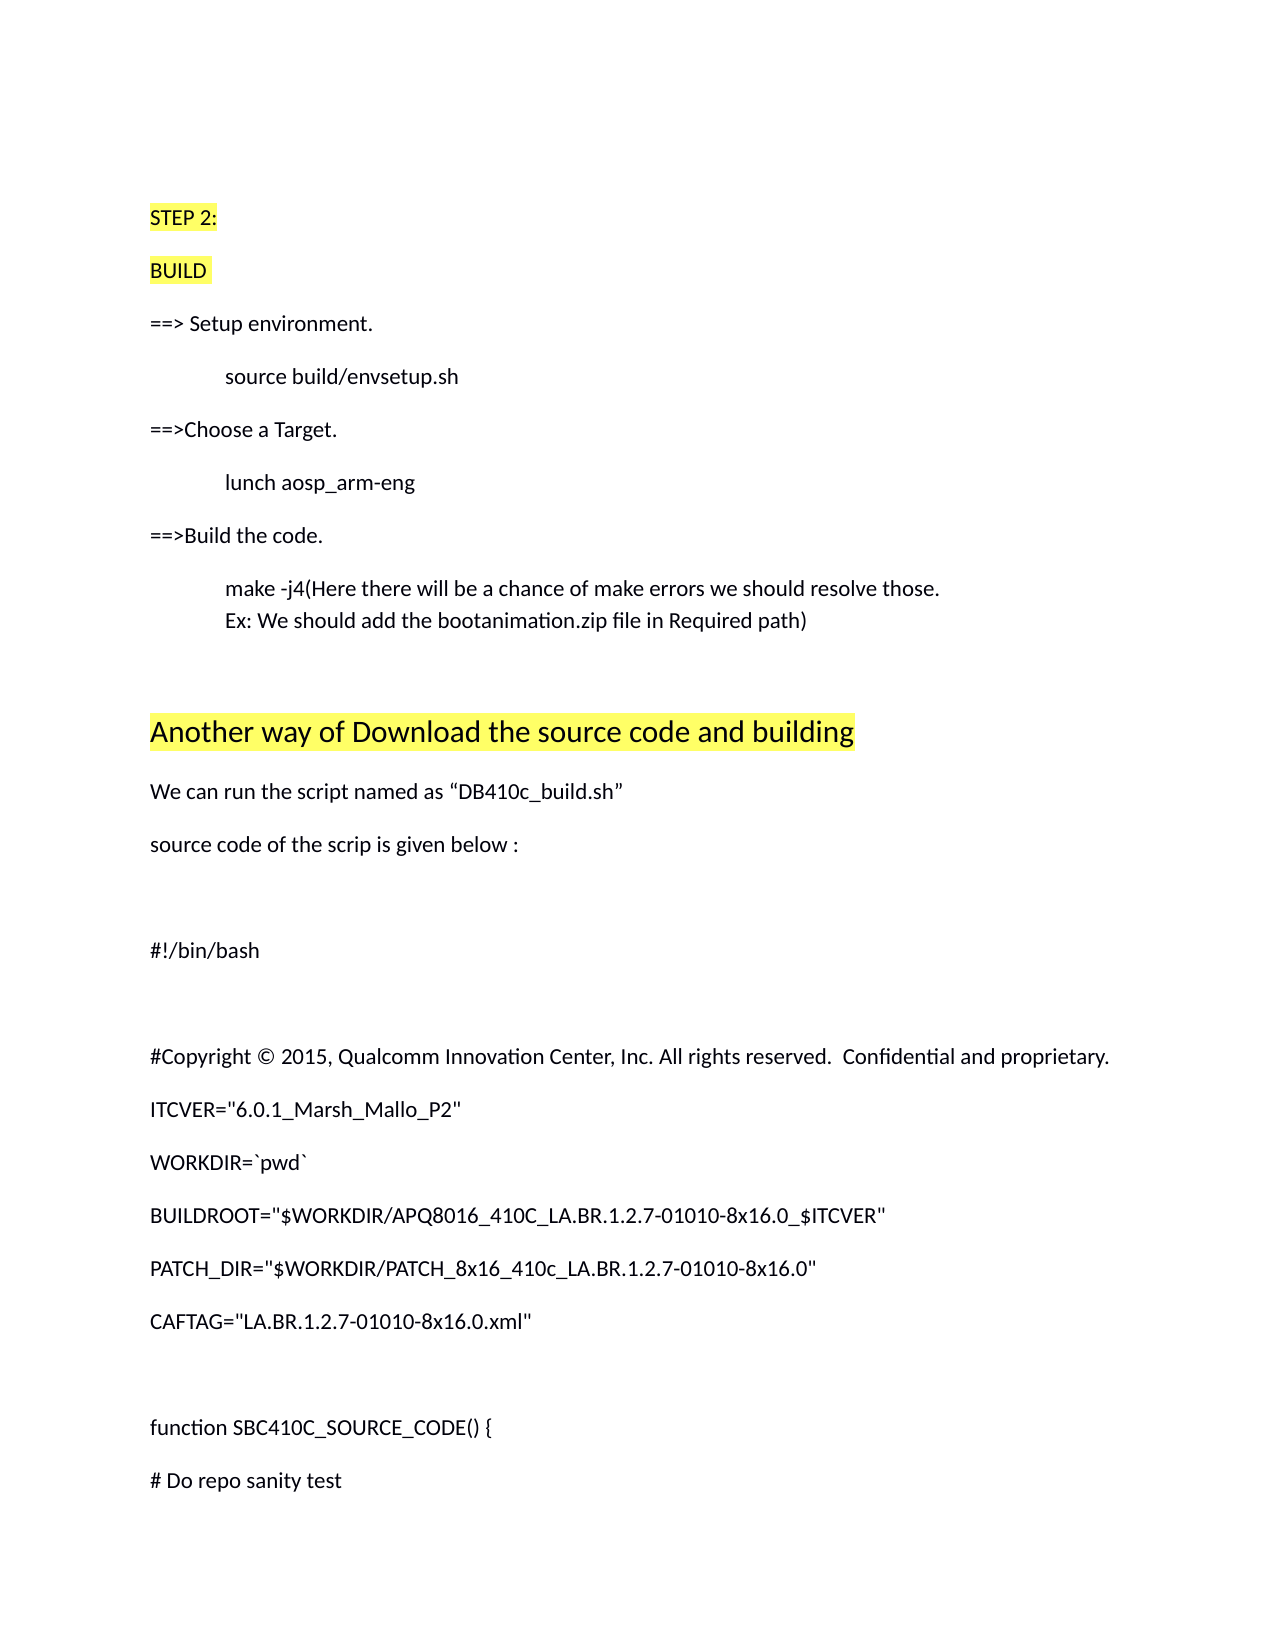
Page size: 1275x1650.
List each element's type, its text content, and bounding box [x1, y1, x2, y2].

text # Do repo sanity test [150, 1466, 1144, 1494]
text make -j4(Here there will be a chance of make errors we should resolve those. Ex: We should add the bootanimation.zip file in Required path) [150, 574, 1144, 634]
text ==>Choose a Target. [150, 415, 1144, 443]
text WORKDIR=`pwd` [150, 1148, 1144, 1176]
text STEP 2: [150, 203, 1144, 231]
text source build/envsetup.sh [150, 362, 1144, 390]
text We can run the script named as “DB410c_build.sh” [150, 777, 1144, 805]
text source code of the scrip is given below : [150, 830, 1144, 858]
text Another way of Download the source code and building [150, 712, 1144, 751]
text #!/bin/bash [150, 936, 1144, 964]
text BUILDROOT="$WORKDIR/APQ8016_410C_LA.BR.1.2.7-01010-8x16.0_$ITCVER" [150, 1201, 1144, 1229]
text function SBC410C_SOURCE_CODE() { [150, 1413, 1144, 1441]
text #Copyright © 2015, Qualcomm Innovation Center, Inc. All rights reserved. Confidential and proprietary. [150, 1042, 1144, 1070]
text PATCH_DIR="$WORKDIR/PATCH_8x16_410c_LA.BR.1.2.7-01010-8x16.0" [150, 1254, 1144, 1282]
text CAFTAG="LA.BR.1.2.7-01010-8x16.0.xml" [150, 1307, 1144, 1335]
text ==> Setup environment. [150, 309, 1144, 337]
text ==>Build the code. [150, 521, 1144, 549]
text ITCVER="6.0.1_Marsh_Mallo_P2" [150, 1095, 1144, 1123]
text BUILD [150, 256, 1144, 284]
text lunch aosp_arm-eng [150, 468, 1144, 496]
